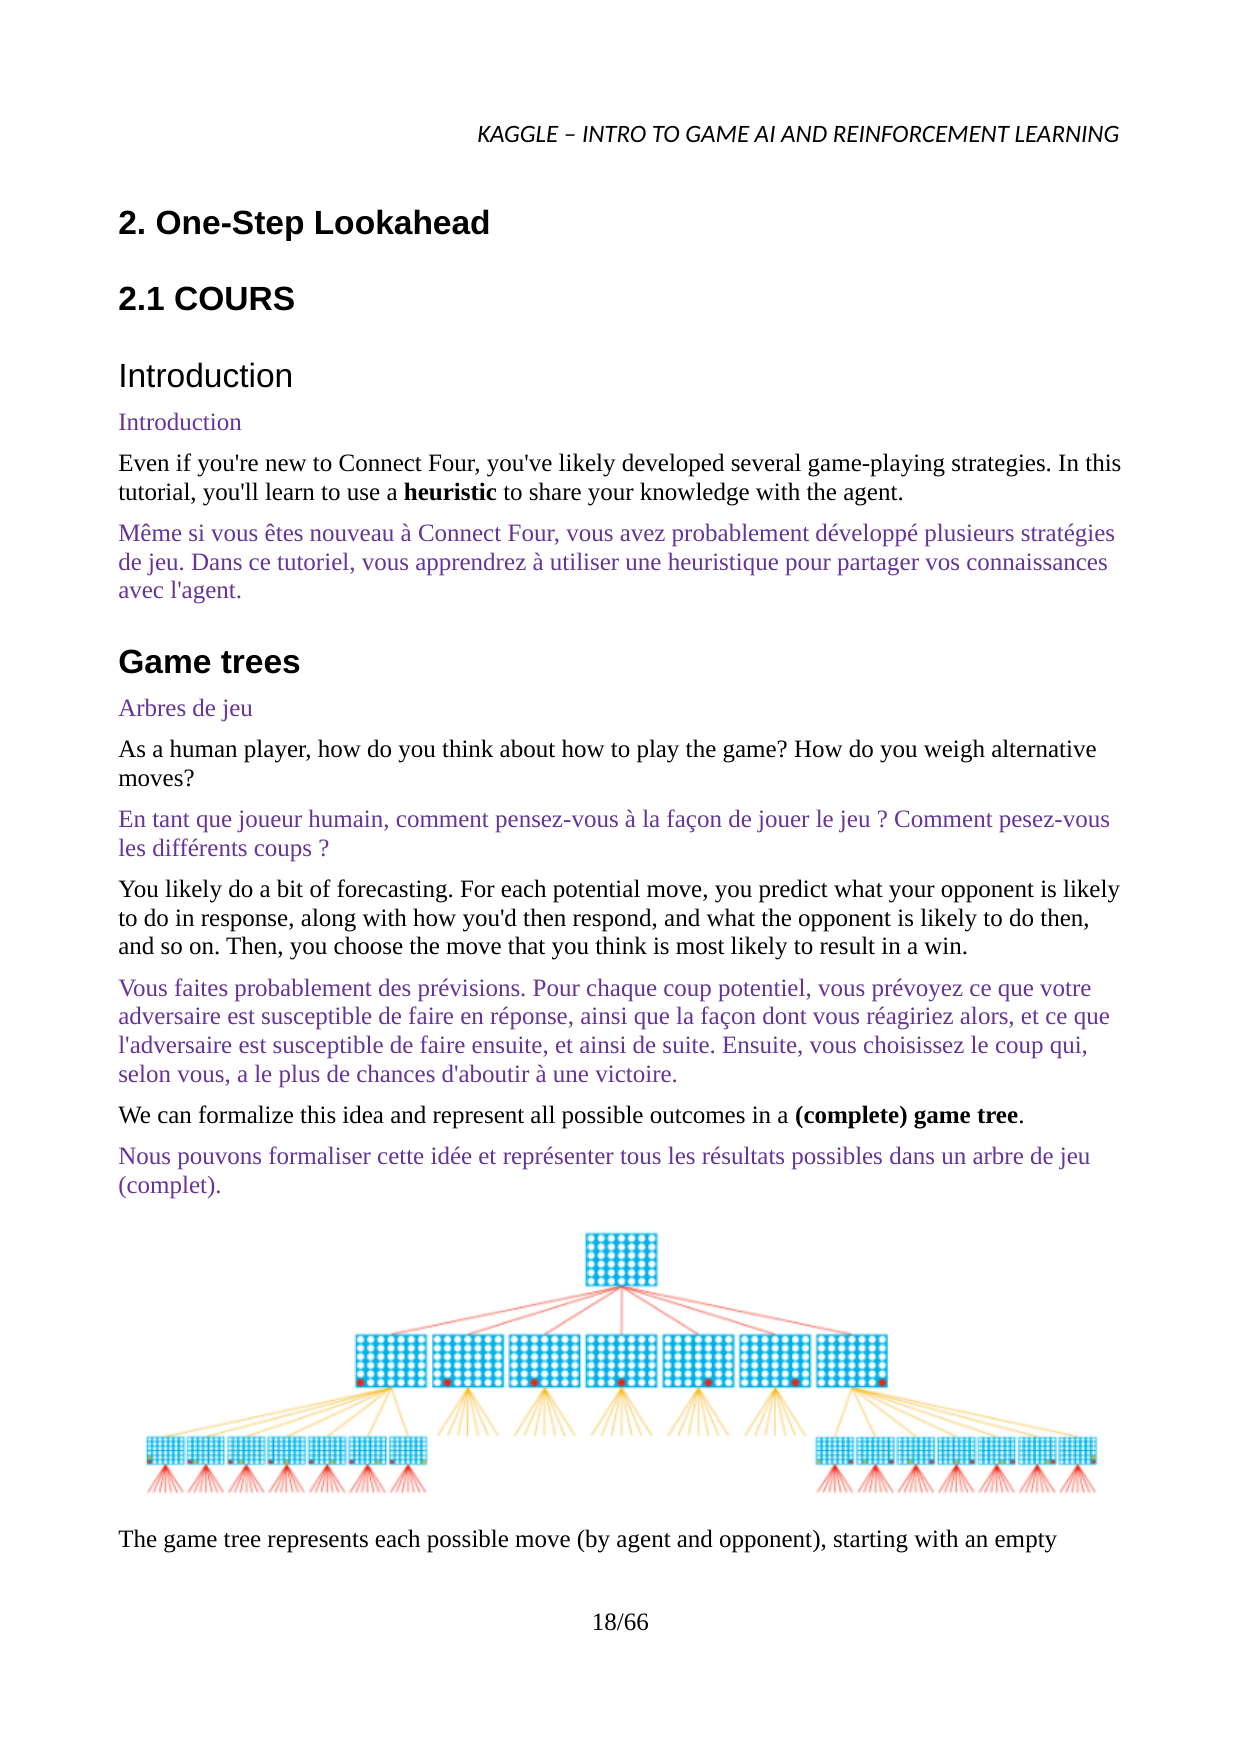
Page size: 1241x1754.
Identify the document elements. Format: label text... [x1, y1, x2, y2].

text Introduction [118, 407, 1122, 435]
text We can formalize this idea and represent all possible outcomes in a (complete) game tree. [118, 1100, 1122, 1129]
text En tant que joueur humain, comment pensez-vous à la façon de jouer le jeu ? Comment pesez-vous les différents coups ? [118, 804, 1122, 861]
text The game tree represents each possible move (by agent and opponent), starting with an empty [118, 1525, 1122, 1553]
text Même si vous êtes nouveau à Connect Four, vous avez probablement développé plusieurs stratégies de jeu. Dans ce tutoriel, vous apprendrez à utiliser une heuristique pour partager vos connaissances avec l'agent. [118, 518, 1122, 604]
text As a human player, how do you think about how to play the game? How do you weigh alternative moves? [118, 734, 1122, 791]
subtitle 2.1 COURS [118, 279, 1122, 318]
subtitle 2. One-Step Lookahead [118, 203, 1122, 242]
text You likely do a bit of forecasting. For each potential move, you predict what your opponent is likely to do in response, along with how you'd then respond, and what the opponent is likely to do then, and so on. Then, you choose the move that you think is most likely to result in a win. [118, 874, 1122, 960]
text Arbres de jeu [118, 693, 1122, 721]
picture [118, 1211, 1122, 1525]
subtitle Introduction [118, 355, 1122, 394]
text Vous faites probablement des prévisions. Pour chaque coup potentiel, vous prévoyez ce que votre adversaire est susceptible de faire en réponse, ainsi que la façon dont vous réagiriez alors, et ce que l'adversaire est susceptible de faire ensuite, et ainsi de suite. Ensuite, vous choisissez le coup qui, selon vous, a le plus de chances d'aboutir à une victoire. [118, 973, 1122, 1088]
subtitle Game trees [118, 642, 1122, 680]
text Even if you're new to Connect Four, you've likely developed several game-playing strategies. In this tutorial, you'll learn to use a heuristic to share your knowledge with the agent. [118, 448, 1122, 505]
text Nous pouvons formaliser cette idée et représenter tous les résultats possibles dans un arbre de jeu (complet). [118, 1141, 1122, 1199]
